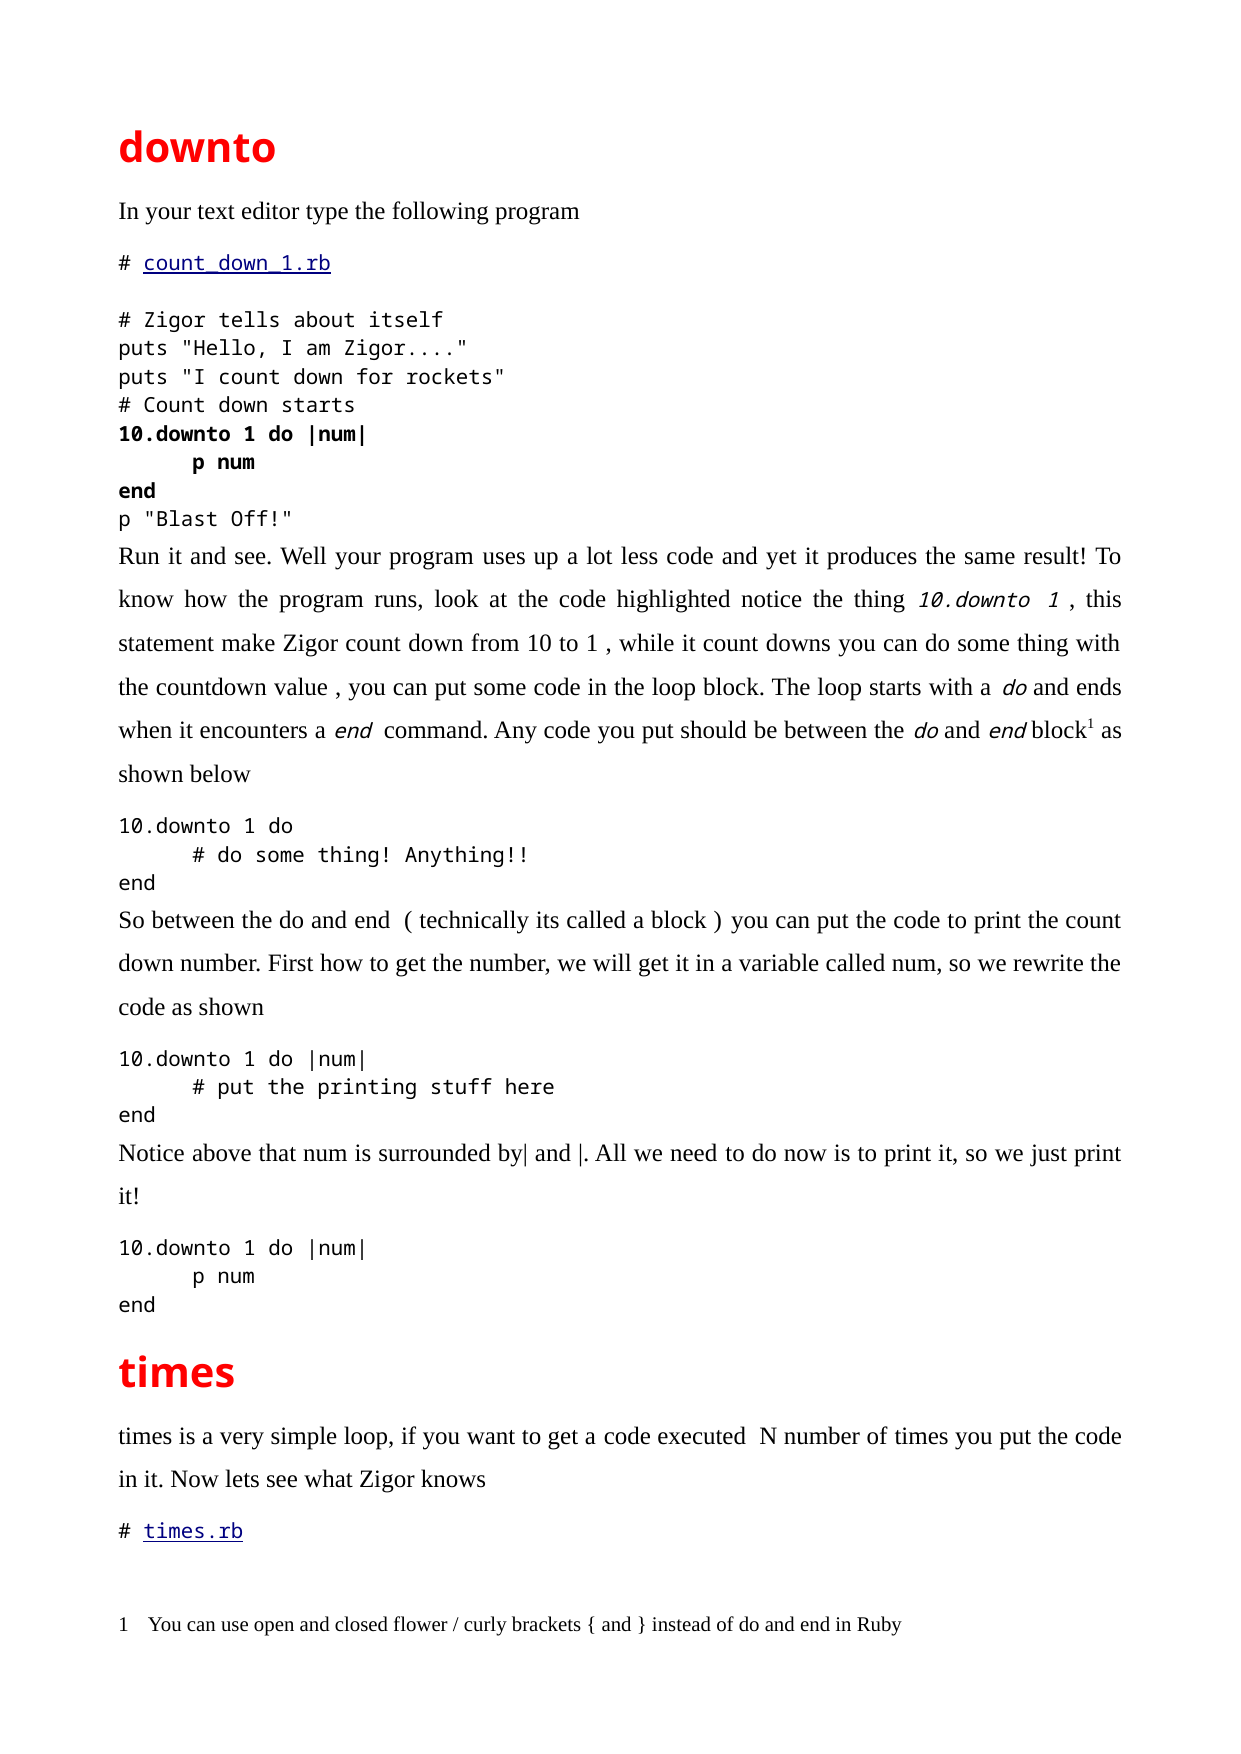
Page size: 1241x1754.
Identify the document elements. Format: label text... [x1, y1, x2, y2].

text 10.downto 1 do |num| [118, 1044, 1122, 1072]
text 10.downto 1 do |num| [118, 1233, 1122, 1261]
subtitle downto [118, 118, 1122, 175]
text # put the printing stuff here [118, 1072, 1122, 1101]
text # Zigor tells about itself [118, 305, 1122, 333]
subtitle times [118, 1343, 1122, 1400]
text 10.downto 1 do |num| [118, 419, 1122, 447]
text end [118, 1290, 1122, 1318]
text end [118, 476, 1122, 504]
text # count_down_1.rb [118, 248, 1122, 277]
text 10.downto 1 do [118, 811, 1122, 840]
text In your text editor type the following program [118, 196, 1122, 225]
text p "Blast Off!" [118, 504, 1122, 533]
text end [118, 868, 1122, 897]
text times is a very simple loop, if you want to get a code executed N number of times you put the code in it. Now lets see what Zigor knows [118, 1421, 1122, 1493]
text Notice above that num is surrounded by| and |. All we need to do now is to print it, so we just print it! [118, 1138, 1122, 1210]
text puts "I count down for rockets" [118, 362, 1122, 390]
text p num [118, 447, 1122, 476]
text p num [118, 1261, 1122, 1290]
text end [118, 1101, 1122, 1129]
text You can use open and closed flower / curly brackets { and } instead of do and end in Ruby [118, 1612, 1122, 1636]
text So between the do and end ( technically its called a block ) you can put the code to print the count down number. First how to get the number, we will get it in a variable called num, so we rewrite the code as shown [118, 905, 1122, 1020]
text # times.rb [118, 1516, 1122, 1545]
text # Count down starts [118, 390, 1122, 419]
text Run it and see. Well your program uses up a lot less code and yet it produces the same result! To know how the program runs, look at the code highlighted notice the thing 10.downto 1 , this statement make Zigor count down from 10 to 1 , while it count downs you can do some thing with the countdown value , you can put some code in the loop block. The loop starts with a do and ends when it encounters a end command. Any code you put should be between the do and end block as shown below [118, 541, 1122, 788]
text # do some thing! Anything!! [118, 840, 1122, 868]
text puts "Hello, I am Zigor...." [118, 333, 1122, 362]
